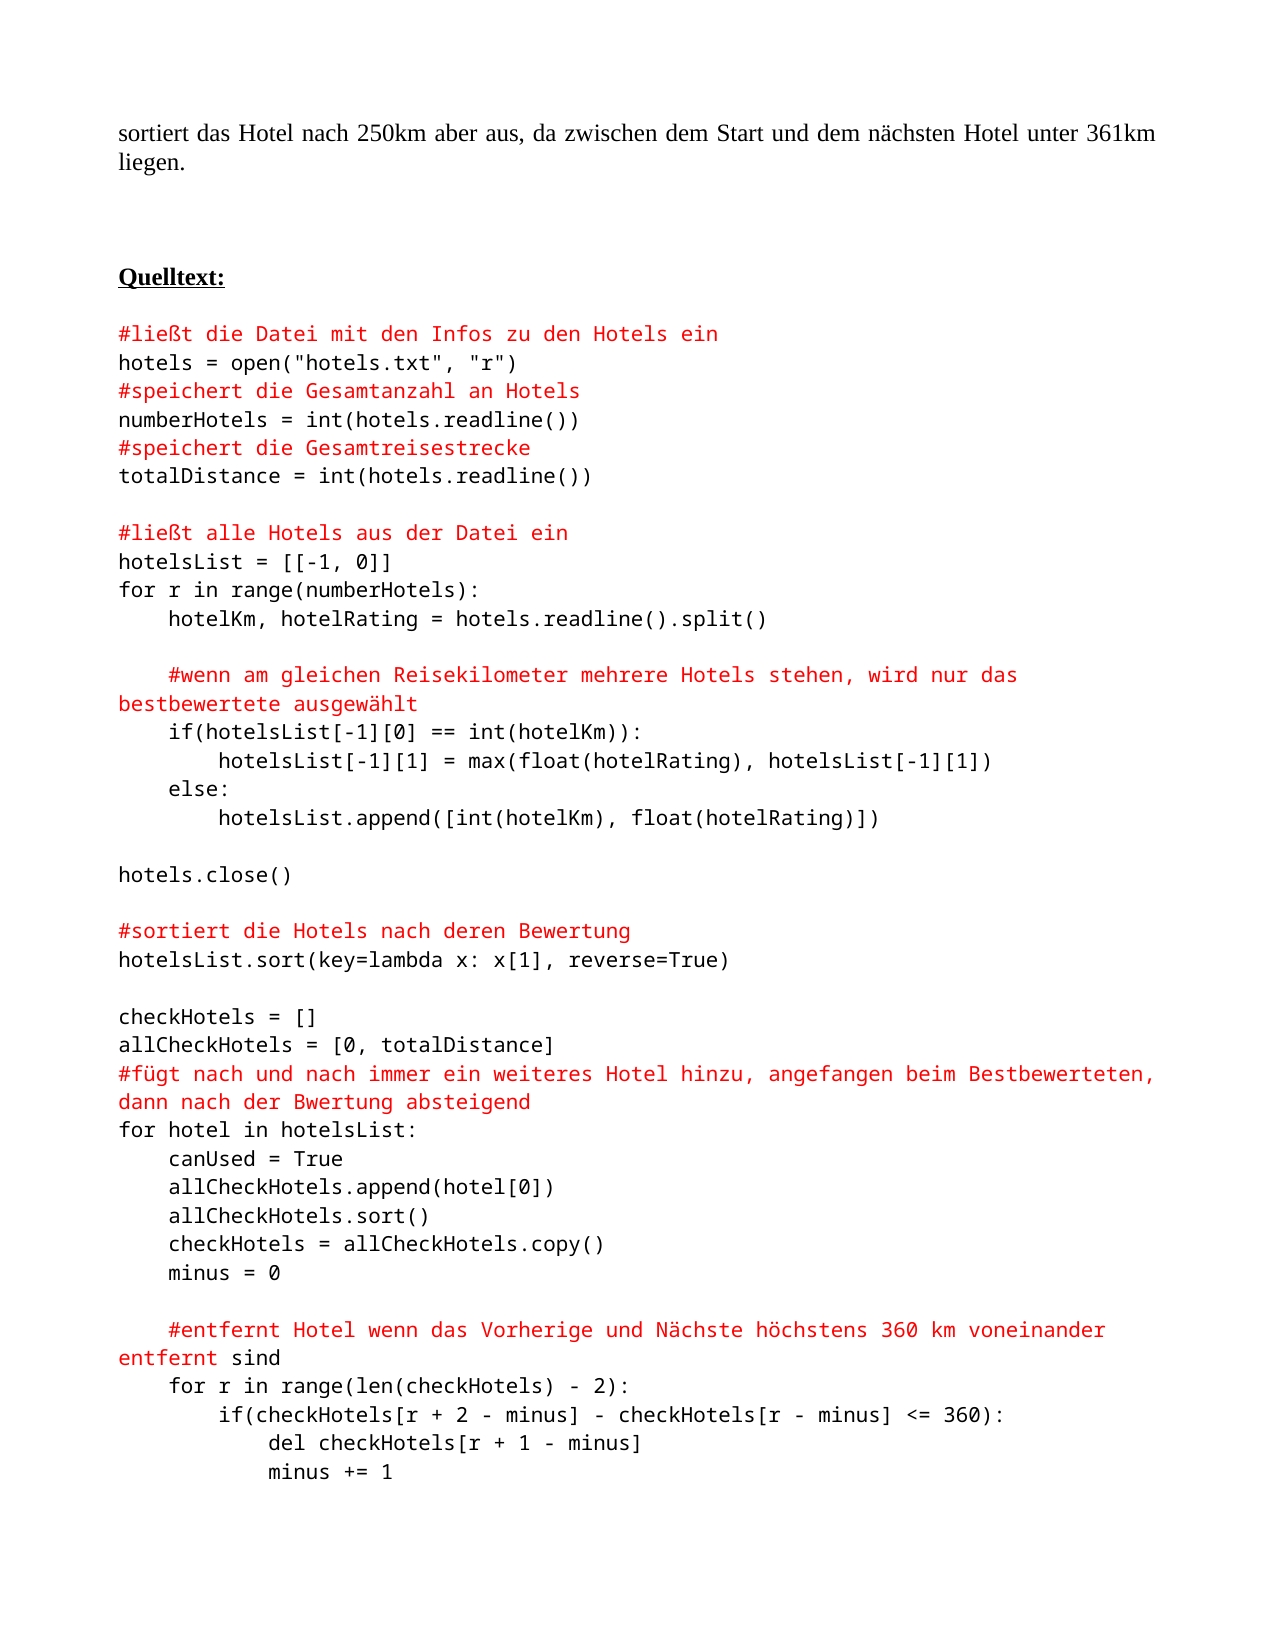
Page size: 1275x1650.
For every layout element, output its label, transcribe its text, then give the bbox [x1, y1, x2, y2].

text for r in range(numberHotels): [118, 575, 1157, 604]
text for r in range(len(checkHotels) - 2): [118, 1372, 1157, 1400]
text checkHotels = [] [118, 1002, 1157, 1030]
text #wenn am gleichen Reisekilometer mehrere Hotels stehen, wird nur das bestbewertete ausgewählt [118, 661, 1157, 717]
text checkHotels = allCheckHotels.copy() [118, 1229, 1157, 1258]
text minus = 0 [118, 1258, 1157, 1286]
text else: [118, 774, 1157, 803]
text #ließt die Datei mit den Infos zu den Hotels ein [118, 319, 1157, 348]
text totalDistance = int(hotels.readline()) [118, 462, 1157, 490]
text hotelKm, hotelRating = hotels.readline().split() [118, 604, 1157, 632]
text numberHotels = int(hotels.readline()) [118, 405, 1157, 433]
text hotels.close() [118, 860, 1157, 888]
text del checkHotels[r + 1 - minus] [118, 1428, 1157, 1457]
text #ließt alle Hotels aus der Datei ein [118, 518, 1157, 547]
text hotelsList.append([int(hotelKm), float(hotelRating)]) [118, 803, 1157, 831]
text #speichert die Gesamtanzahl an Hotels [118, 376, 1157, 405]
text Quelltext: [118, 262, 1157, 291]
text hotelsList.sort(key=lambda x: x[1], reverse=True) [118, 945, 1157, 973]
text #sortiert die Hotels nach deren Bewertung [118, 917, 1157, 945]
text minus += 1 [118, 1457, 1157, 1485]
text for hotel in hotelsList: [118, 1116, 1157, 1144]
text #speichert die Gesamtreisestrecke [118, 433, 1157, 462]
text hotels = open("hotels.txt", "r") [118, 348, 1157, 376]
text #fügt nach und nach immer ein weiteres Hotel hinzu, angefangen beim Bestbewerteten, dann nach der Bwertung absteigend [118, 1059, 1157, 1116]
text if(checkHotels[r + 2 - minus] - checkHotels[r - minus] <= 360): [118, 1400, 1157, 1428]
text allCheckHotels.sort() [118, 1201, 1157, 1229]
text if(hotelsList[-1][0] == int(hotelKm)): [118, 717, 1157, 746]
text hotelsList = [[-1, 0]] [118, 547, 1157, 575]
text #entfernt Hotel wenn das Vorherige und Nächste höchstens 360 km voneinander entfernt sind [118, 1315, 1157, 1372]
text hotelsList[-1][1] = max(float(hotelRating), hotelsList[-1][1]) [118, 746, 1157, 774]
text canUsed = True [118, 1144, 1157, 1172]
text sortiert das Hotel nach 250km aber aus, da zwischen dem Start und dem nächsten Hotel unter 361km liegen. [118, 118, 1157, 176]
text allCheckHotels = [0, totalDistance] [118, 1030, 1157, 1059]
text allCheckHotels.append(hotel[0]) [118, 1172, 1157, 1201]
